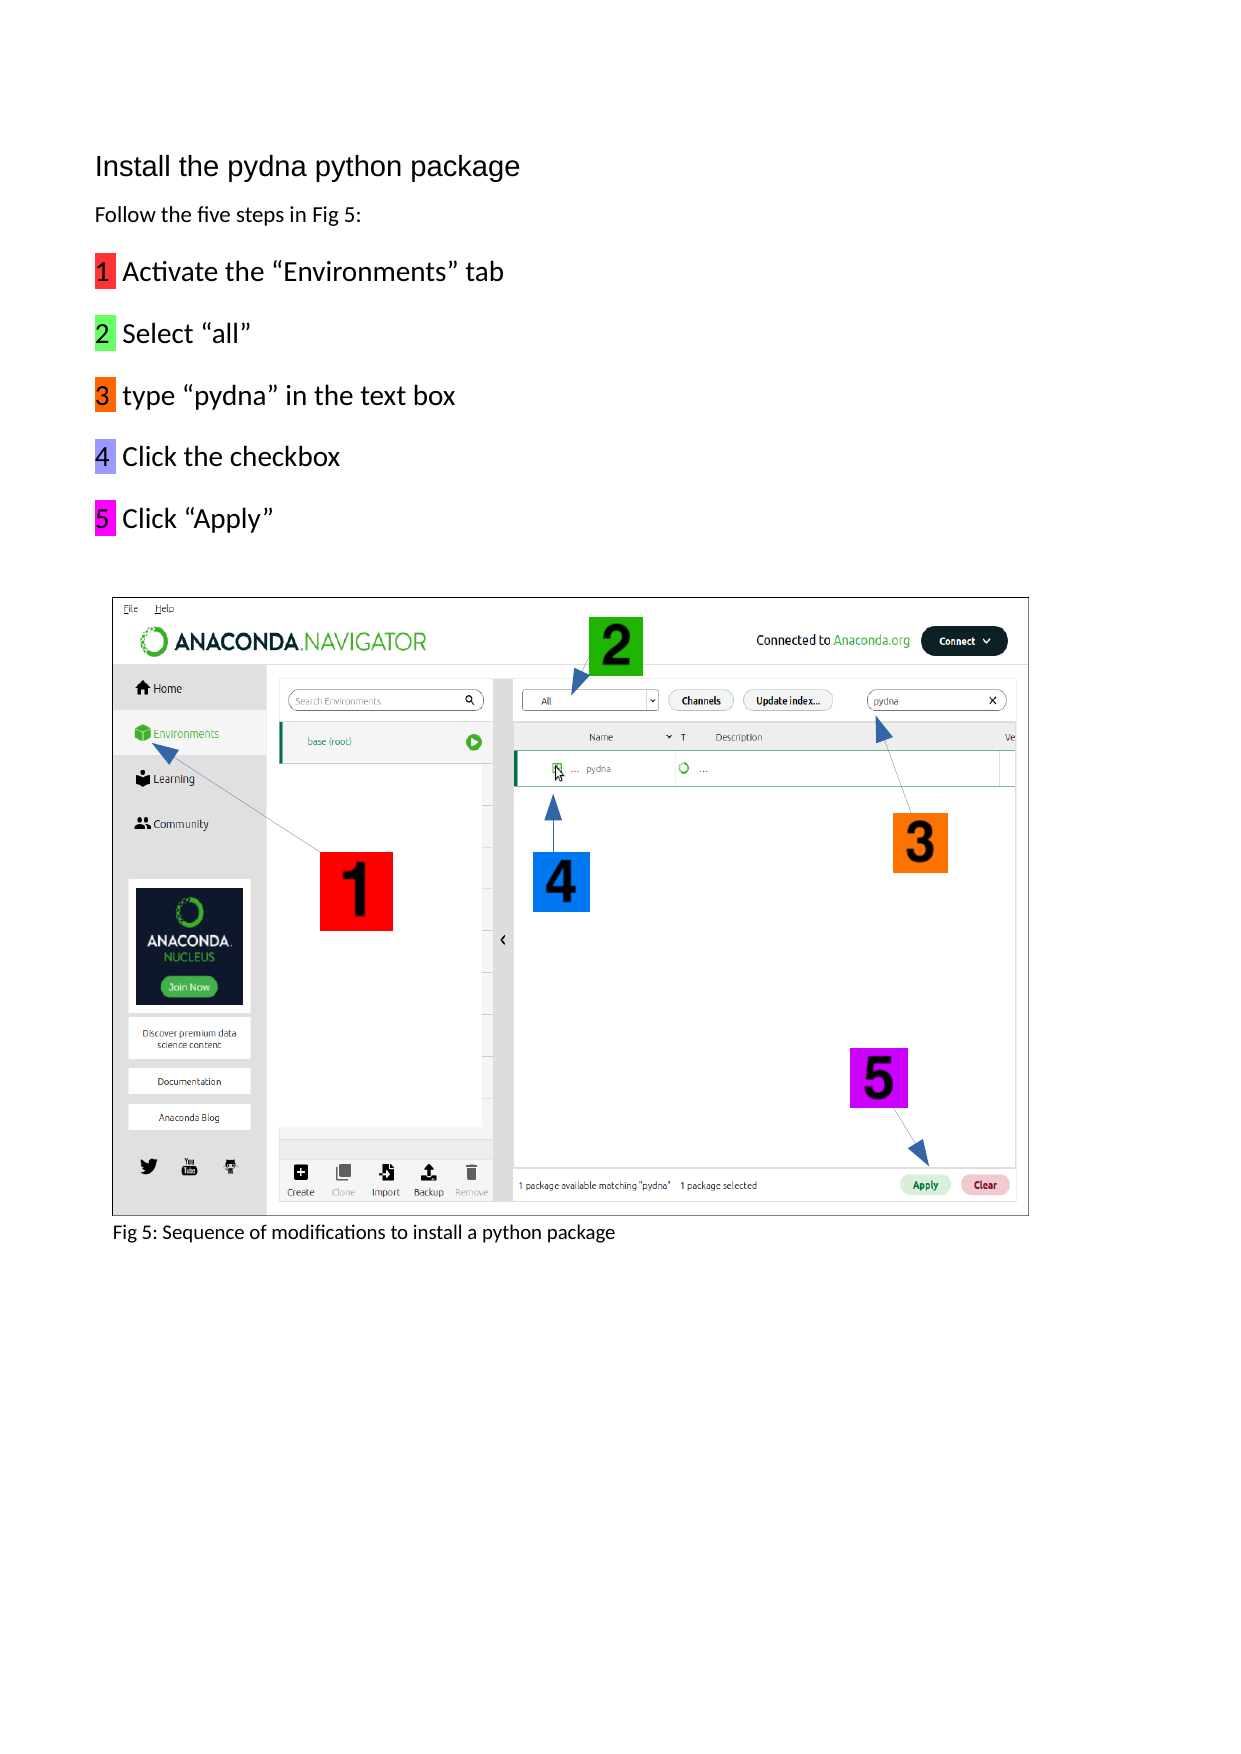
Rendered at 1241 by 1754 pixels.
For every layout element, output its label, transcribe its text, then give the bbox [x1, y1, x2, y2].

text 3 type “pydna” in the text box [94, 377, 1146, 412]
text Fig 5: Sequence of modifications to install a python package [113, 1216, 1028, 1245]
text Follow the five steps in Fig 5: [94, 200, 1146, 228]
text 2 Select “all” [94, 315, 1146, 351]
text 1 Activate the “Environments” tab [94, 253, 1146, 289]
subtitle Install the pydna python package [94, 149, 1146, 183]
picture [112, 597, 1029, 1216]
text 5 Click “Apply” [94, 500, 1146, 536]
text 4 Click the checkbox [94, 438, 1146, 474]
